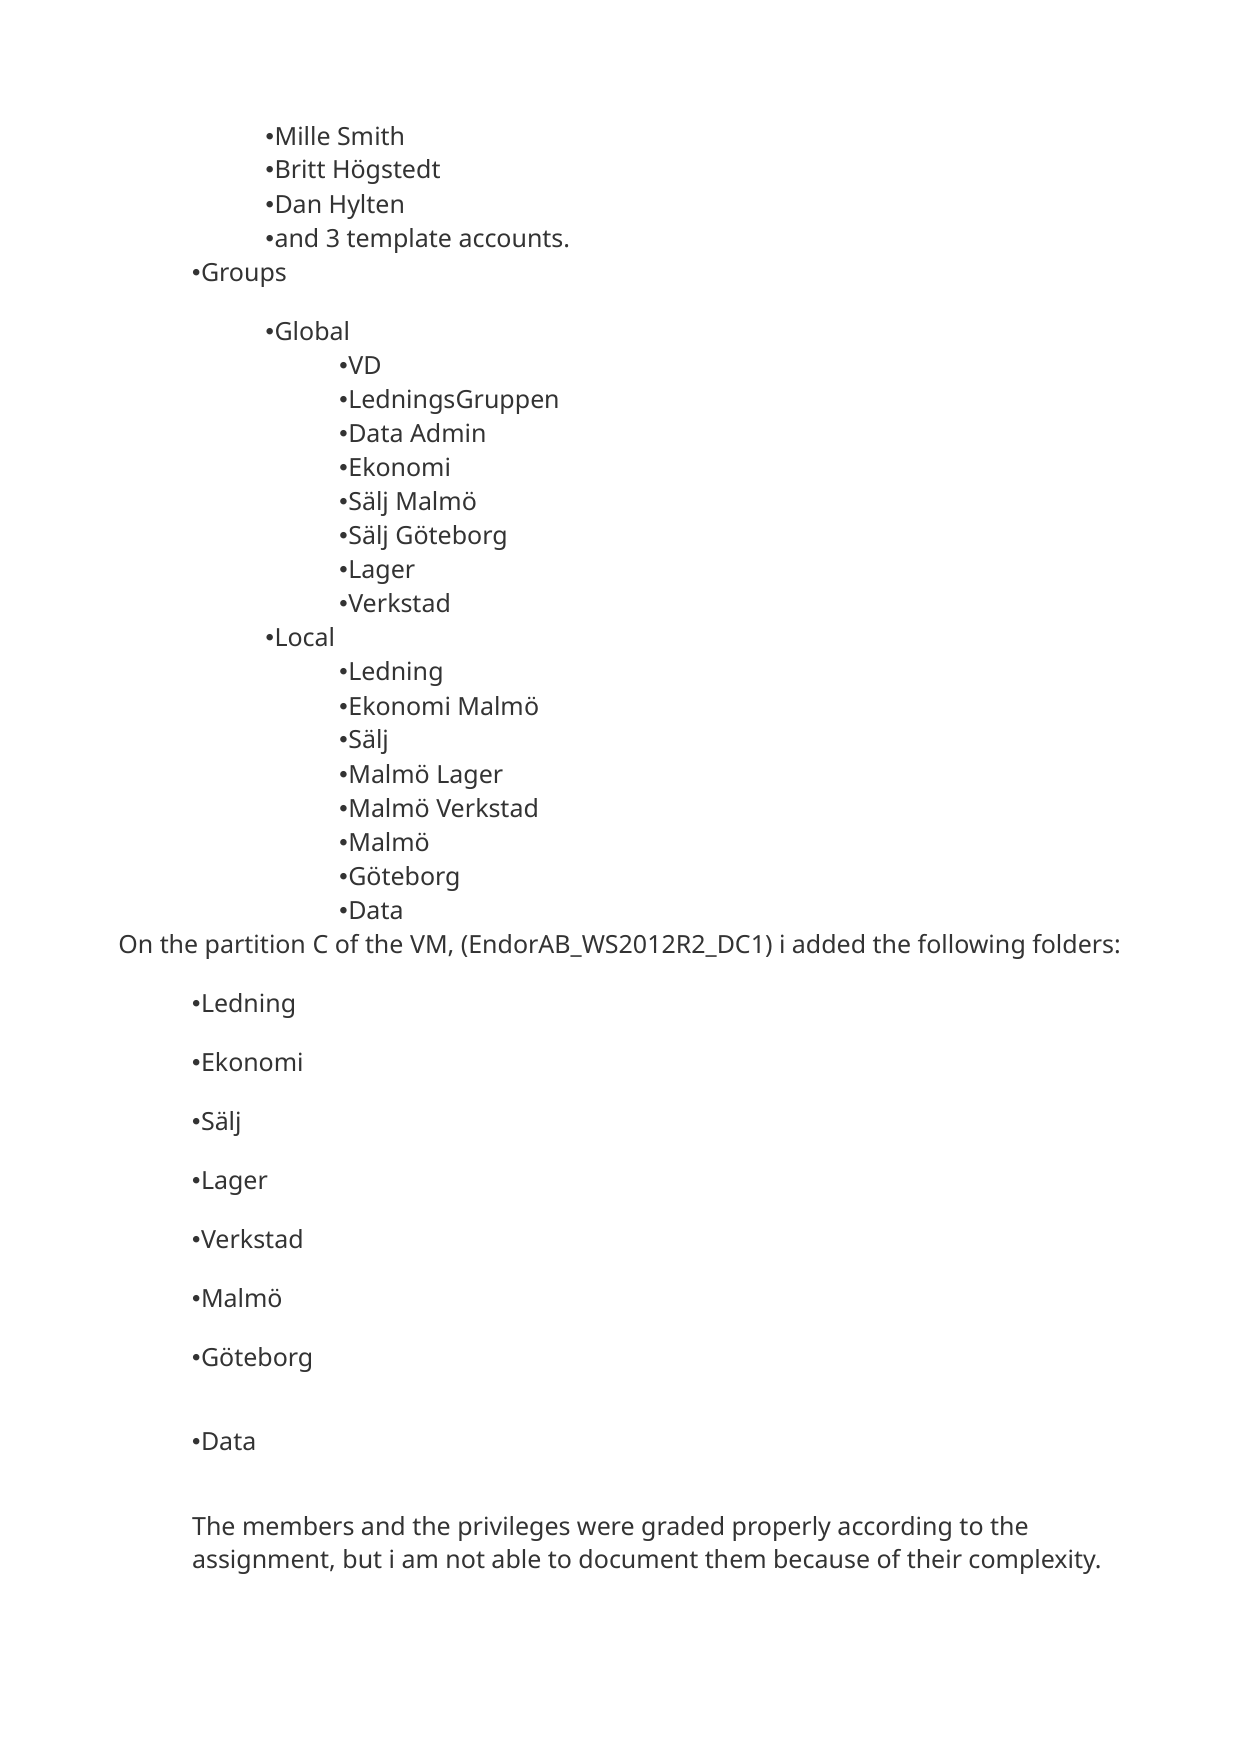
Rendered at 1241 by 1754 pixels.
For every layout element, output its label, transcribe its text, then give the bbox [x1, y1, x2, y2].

list Data [118, 1424, 1122, 1458]
list The members and the privileges were graded properly according to the assignment, but i am not able to document them because of their complexity. [118, 1508, 1122, 1576]
list Mille Smith [118, 118, 1122, 152]
list Ledning [118, 654, 1122, 688]
list Sälj Malmö [118, 484, 1122, 518]
list Lager [118, 552, 1122, 586]
list Malmö Lager [118, 756, 1122, 790]
list Sälj [118, 1104, 1122, 1138]
list Ekonomi [118, 1045, 1122, 1079]
list Dan Hylten [118, 186, 1122, 220]
list Verkstad [118, 1222, 1122, 1256]
list VD [118, 347, 1122, 382]
list Ekonomi [118, 450, 1122, 484]
list Malmö [118, 1281, 1122, 1315]
list Ekonomi Malmö [118, 688, 1122, 722]
list Global [118, 313, 1122, 347]
list Göteborg [118, 1340, 1122, 1374]
list Sälj [118, 722, 1122, 756]
list Sälj Göteborg [118, 518, 1122, 552]
list Data Admin [118, 416, 1122, 450]
list Göteborg [118, 858, 1122, 892]
list Malmö Verkstad [118, 790, 1122, 824]
list Britt Högstedt [118, 152, 1122, 186]
text On the partition C of the VM, (EndorAB_WS2012R2_DC1) i added the following folders: [118, 927, 1122, 961]
list LedningsGruppen [118, 382, 1122, 416]
list and 3 template accounts. [118, 220, 1122, 254]
list Malmö [118, 824, 1122, 858]
list Ledning [118, 986, 1122, 1020]
list Verkstad [118, 586, 1122, 620]
list Local [118, 620, 1122, 654]
list Data [118, 892, 1122, 927]
list Groups [118, 254, 1122, 288]
list Lager [118, 1163, 1122, 1197]
